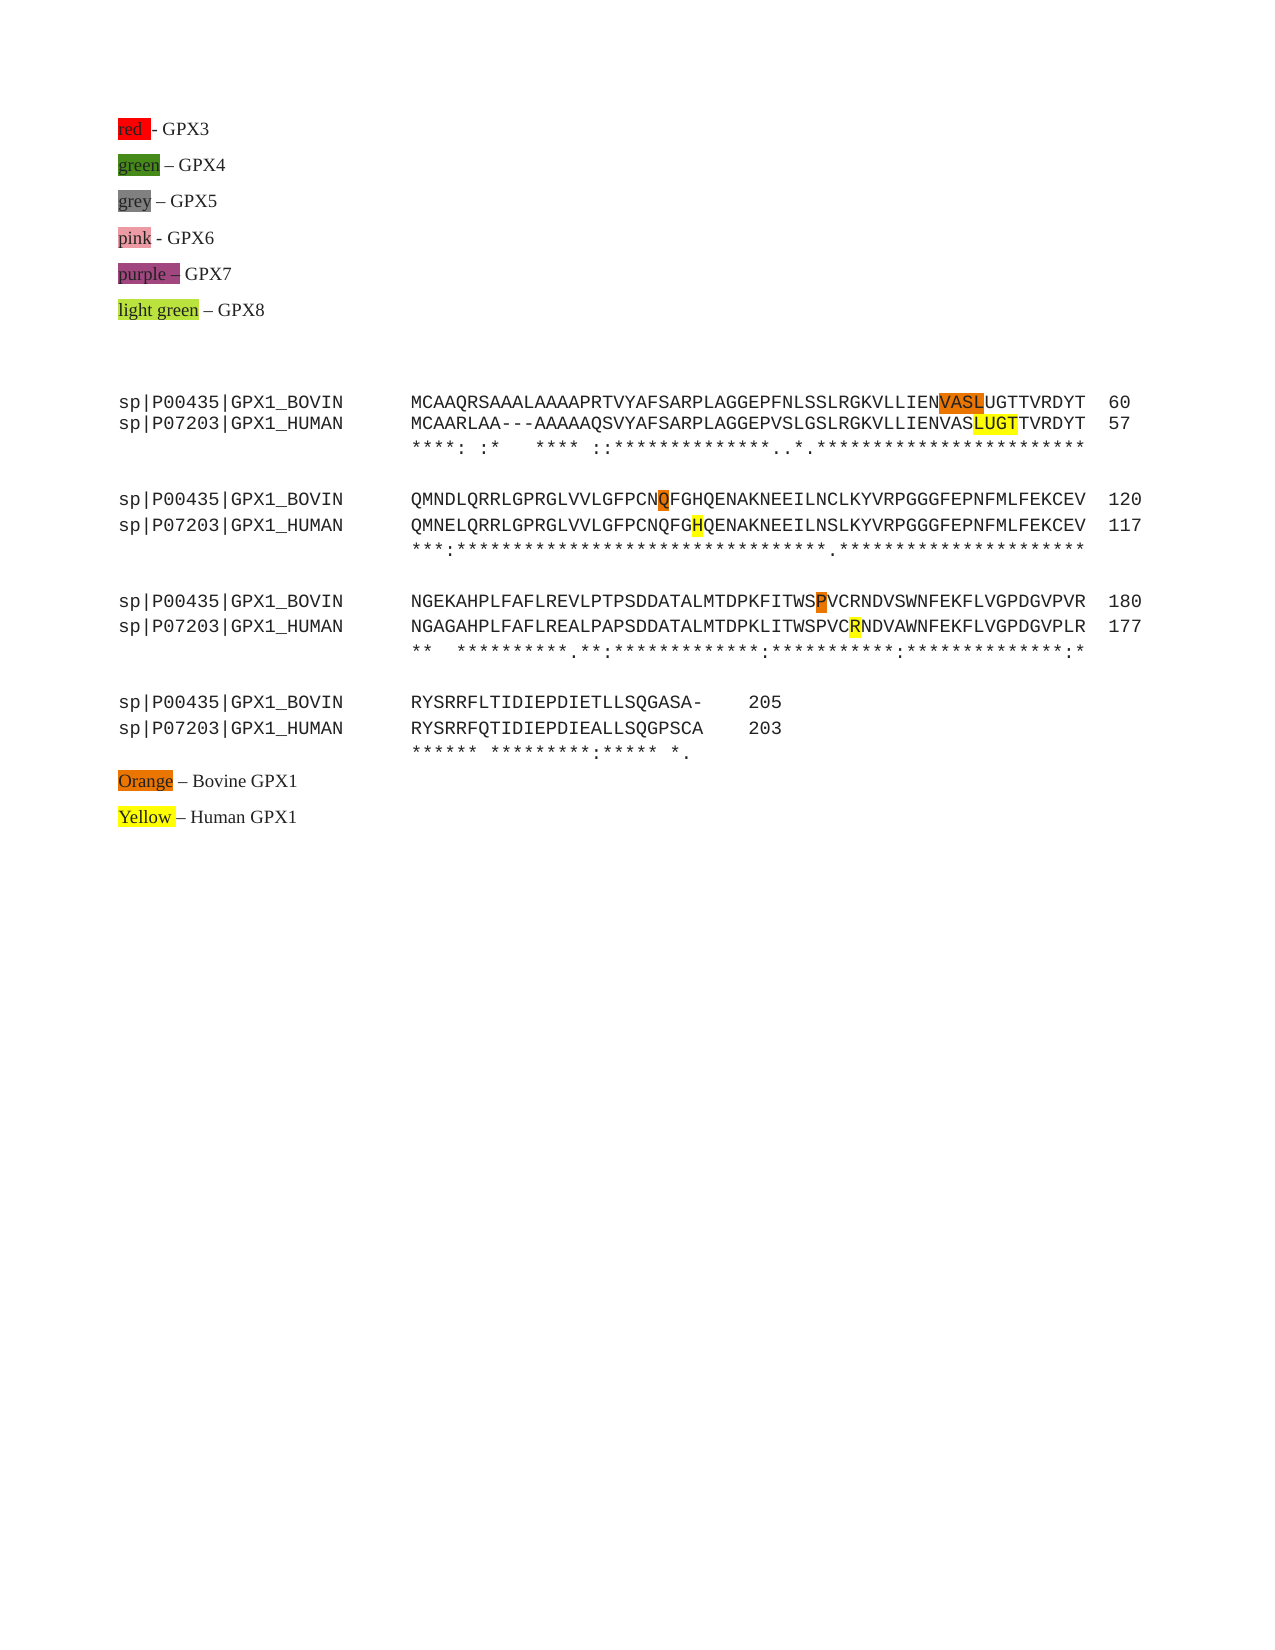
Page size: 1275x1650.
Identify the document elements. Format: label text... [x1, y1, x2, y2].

text Yellow – Human GPX1 [118, 806, 1157, 827]
text ** **********.**:*************:***********:**************:* [118, 642, 1157, 664]
text sp|P07203|GPX1_HUMAN QMNELQRRLGPRGLVVLGFPCNQFGHQENAKNEEILNSLKYVRPGGGFEPNFMLFEKCEV 117 [118, 515, 1157, 537]
text light green – GPX8 [118, 299, 1157, 320]
text Orange – Bovine GPX1 [118, 769, 1157, 791]
text grey – GPX5 [118, 190, 1157, 212]
text pink - GPX6 [118, 227, 1157, 248]
text sp|P00435|GPX1_BOVIN QMNDLQRRLGPRGLVVLGFPCNQFGHQENAKNEEILNCLKYVRPGGGFEPNFMLFEKCEV 120 [118, 490, 1157, 511]
text ****** *********:***** *. [118, 744, 1157, 765]
text sp|P00435|GPX1_BOVIN MCAAQRSAAALAAAAPRTVYAFSARPLAGGEPFNLSSLRGKVLLIENVASLUGTTVRDYT 60 [118, 392, 1157, 414]
text sp|P07203|GPX1_HUMAN MCAARLAA---AAAAAQSVYAFSARPLAGGEPVSLGSLRGKVLLIENVASLUGTTVRDYT 57 [118, 414, 1157, 435]
text ****: :* **** ::**************..*.************************ [118, 439, 1157, 460]
text ***:*********************************.********************** [118, 541, 1157, 562]
text sp|P07203|GPX1_HUMAN NGAGAHPLFAFLREALPAPSDDATALMTDPKLITWSPVCRNDVAWNFEKFLVGPDGVPLR 177 [118, 617, 1157, 638]
text red - GPX3 [118, 118, 1157, 140]
text green – GPX4 [118, 154, 1157, 176]
text sp|P07203|GPX1_HUMAN RYSRRFQTIDIEPDIEALLSQGPSCA 203 [118, 719, 1157, 740]
text purple – GPX7 [118, 263, 1157, 284]
text sp|P00435|GPX1_BOVIN NGEKAHPLFAFLREVLPTPSDDATALMTDPKFITWSPVCRNDVSWNFEKFLVGPDGVPVR 180 [118, 592, 1157, 613]
text sp|P00435|GPX1_BOVIN RYSRRFLTIDIEPDIETLLSQGASA- 205 [118, 693, 1157, 714]
